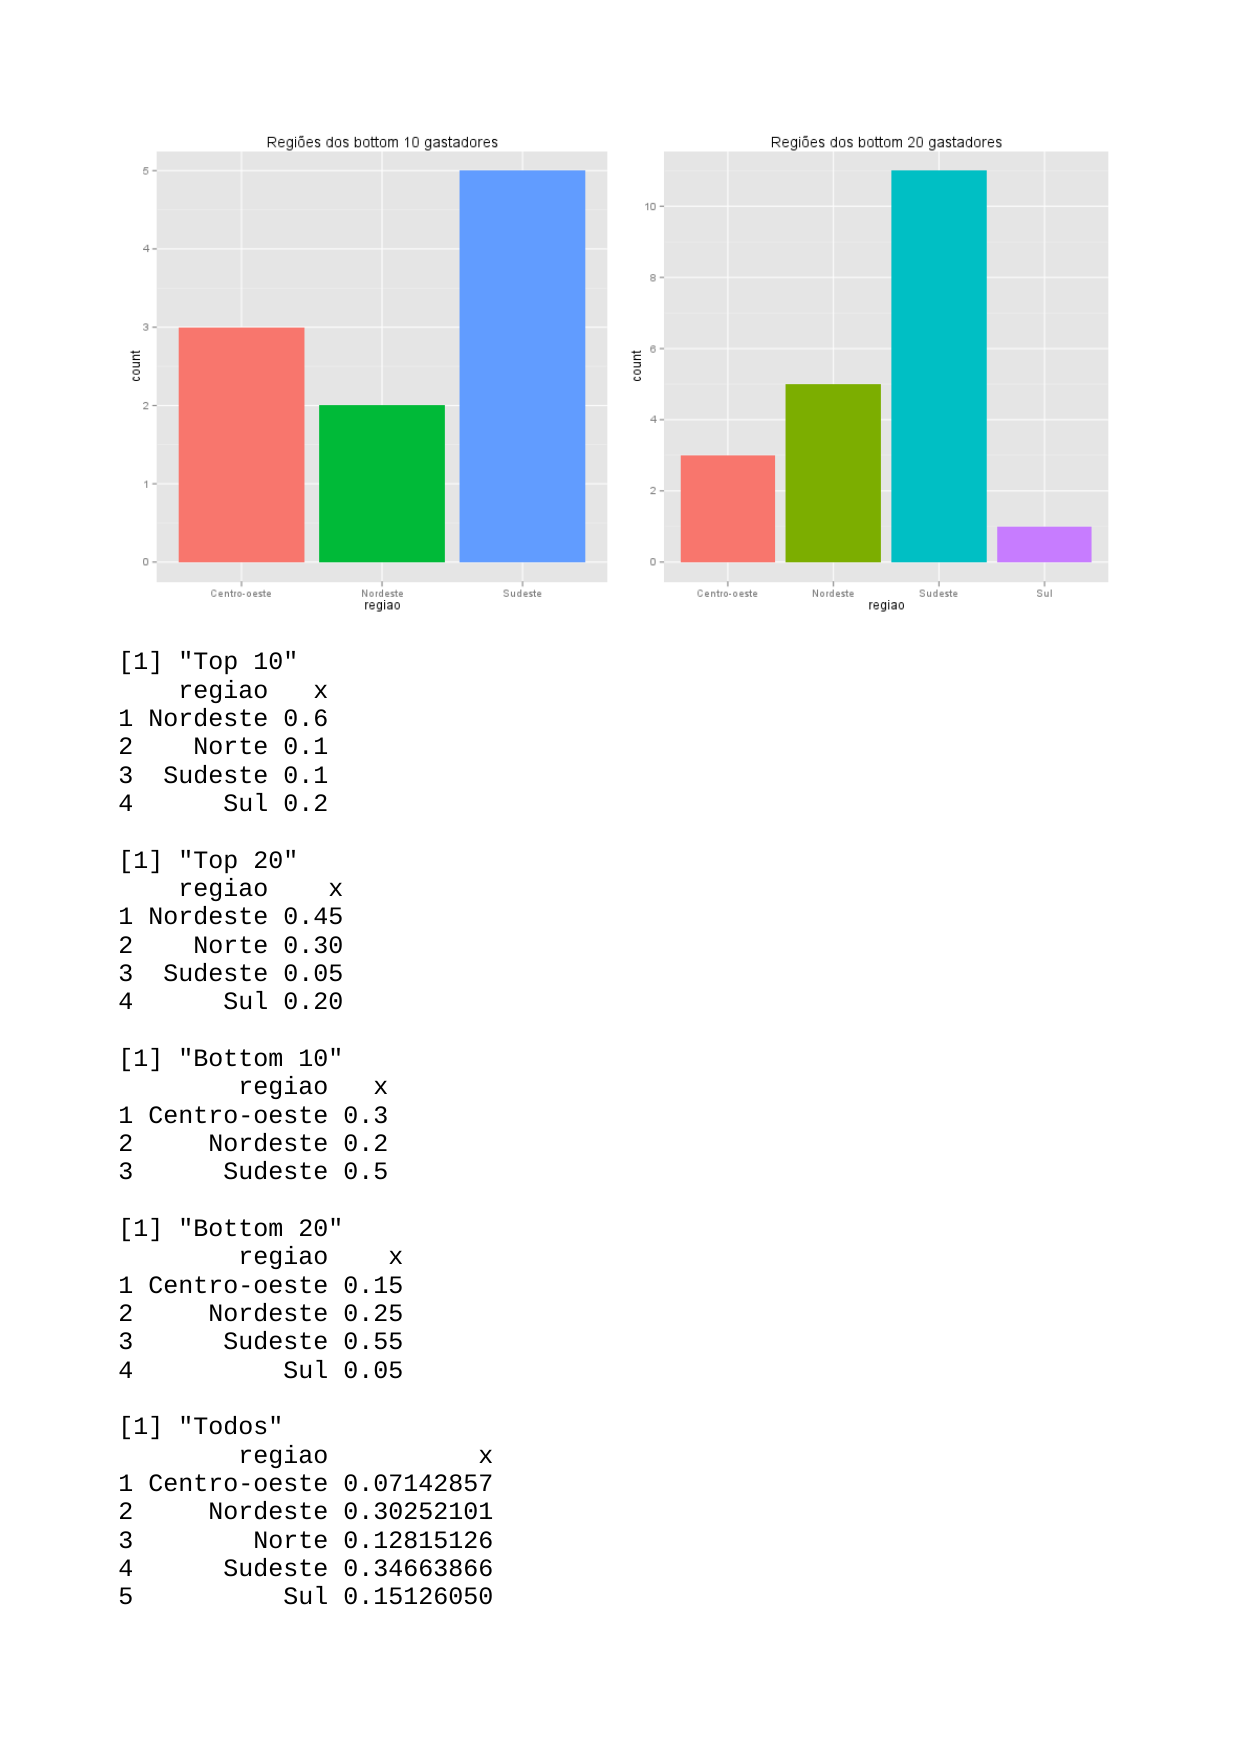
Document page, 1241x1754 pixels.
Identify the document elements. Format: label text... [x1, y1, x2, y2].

text 2 Nordeste 0.2 [118, 1131, 1122, 1159]
picture [119, 118, 1123, 621]
text 3 Sudeste 0.55 [118, 1329, 1122, 1357]
text 4 Sul 0.2 [118, 791, 1122, 819]
text 3 Sudeste 0.1 [118, 762, 1122, 791]
text [1] "Todos" [118, 1414, 1122, 1442]
text 1 Nordeste 0.45 [118, 904, 1122, 932]
text regiao x [118, 677, 1122, 706]
text 2 Norte 0.1 [118, 734, 1122, 762]
text regiao x [118, 1442, 1122, 1471]
text 2 Nordeste 0.30252101 [118, 1499, 1122, 1527]
text 2 Nordeste 0.25 [118, 1301, 1122, 1329]
text 1 Centro-oeste 0.15 [118, 1272, 1122, 1301]
text regiao x [118, 876, 1122, 904]
text 3 Sudeste 0.05 [118, 961, 1122, 989]
text 4 Sul 0.20 [118, 989, 1122, 1017]
text [1] "Top 10" [118, 649, 1122, 677]
text [1] "Bottom 10" [118, 1046, 1122, 1074]
text 1 Centro-oeste 0.07142857 [118, 1471, 1122, 1499]
text 1 Nordeste 0.6 [118, 706, 1122, 734]
text regiao x [118, 1074, 1122, 1102]
text 3 Norte 0.12815126 [118, 1527, 1122, 1556]
text 1 Centro-oeste 0.3 [118, 1102, 1122, 1131]
text 2 Norte 0.30 [118, 932, 1122, 961]
text regiao x [118, 1244, 1122, 1272]
text 5 Sul 0.15126050 [118, 1584, 1122, 1612]
text [1] "Top 20" [118, 847, 1122, 876]
text 4 Sudeste 0.34663866 [118, 1556, 1122, 1584]
text 3 Sudeste 0.5 [118, 1159, 1122, 1187]
text [1] "Bottom 20" [118, 1216, 1122, 1244]
text 4 Sul 0.05 [118, 1357, 1122, 1386]
